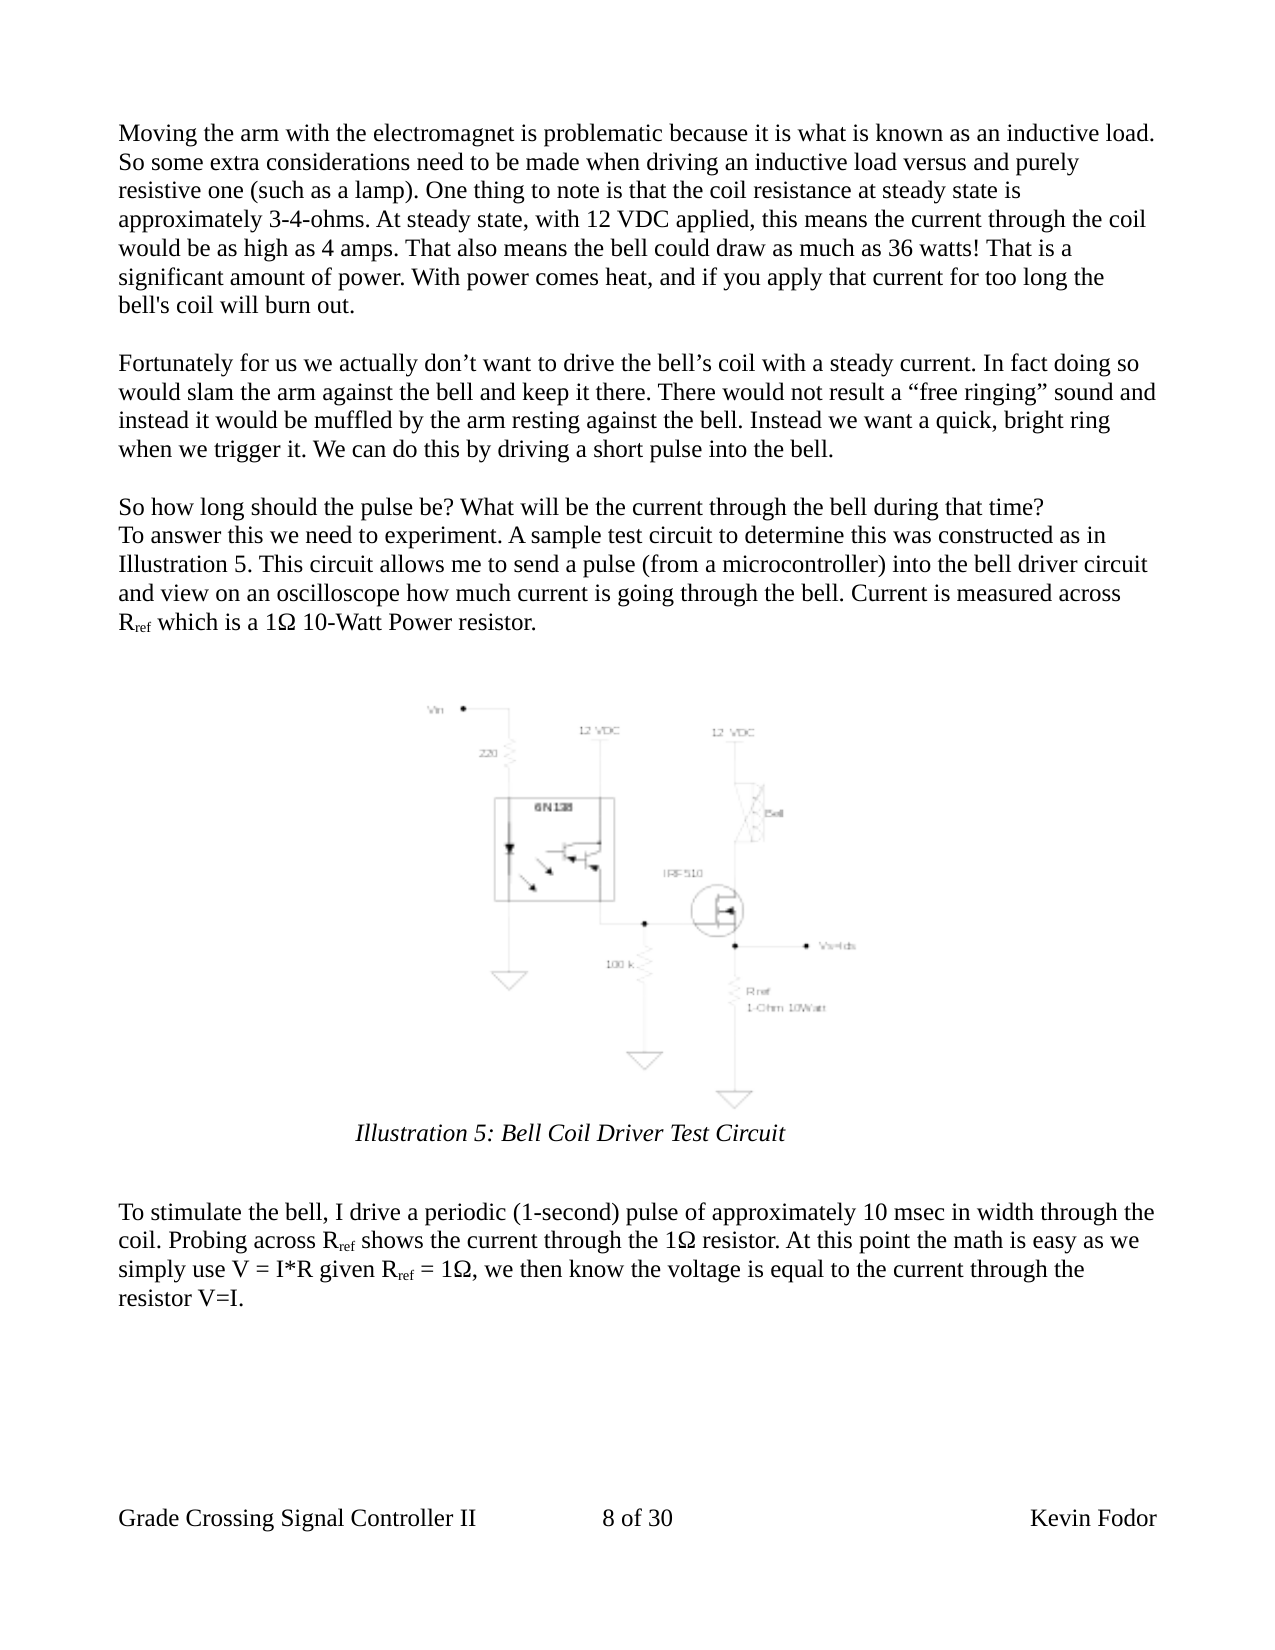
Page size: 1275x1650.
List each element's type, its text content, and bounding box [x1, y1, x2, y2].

text To stimulate the bell, I drive a periodic (1-second) pulse of approximately 10 msec in width through the coil. Probing across Rref shows the current through the 1Ω resistor. At this point the math is easy as we simply use V = I*R given Rref = 1Ω, we then know the voltage is equal to the current through the resistor V=I. [118, 1197, 1157, 1312]
text So how long should the pulse be? What will be the current through the bell during that time? [118, 492, 1157, 521]
text To answer this we need to experiment. A sample test circuit to determine this was constructed as in Illustration 5. This circuit allows me to send a pulse (from a microcontroller) into the bell driver circuit and view on an oscilloscope how much current is going through the bell. Current is measured across Rref which is a 1Ω 10-Watt Power resistor. [118, 521, 1157, 636]
text Moving the arm with the electromagnet is problematic because it is what is known as an inductive load. So some extra considerations need to be made when driving an inductive load versus and purely resistive one (such as a lamp). One thing to note is that the coil resistance at steady state is approximately 3-4-ohms. At steady state, with 12 VDC applied, this means the current through the coil would be as high as 4 amps. That also means the bell could draw as much as 36 watts! That is a significant amount of power. With power comes heat, and if you apply that current for too long the bell's coil will burn out. [118, 118, 1157, 319]
text Illustration 5: Bell Coil Driver Test Circuit [355, 698, 920, 1146]
text Fortunately for us we actually don’t want to drive the bell’s coil with a steady current. In fact doing so would slam the arm against the bell and keep it there. There would not result a “free ringing” sound and instead it would be muffled by the arm resting against the bell. Instead we want a quick, bright ring when we trigger it. We can do this by driving a short pulse into the bell. [118, 348, 1157, 463]
